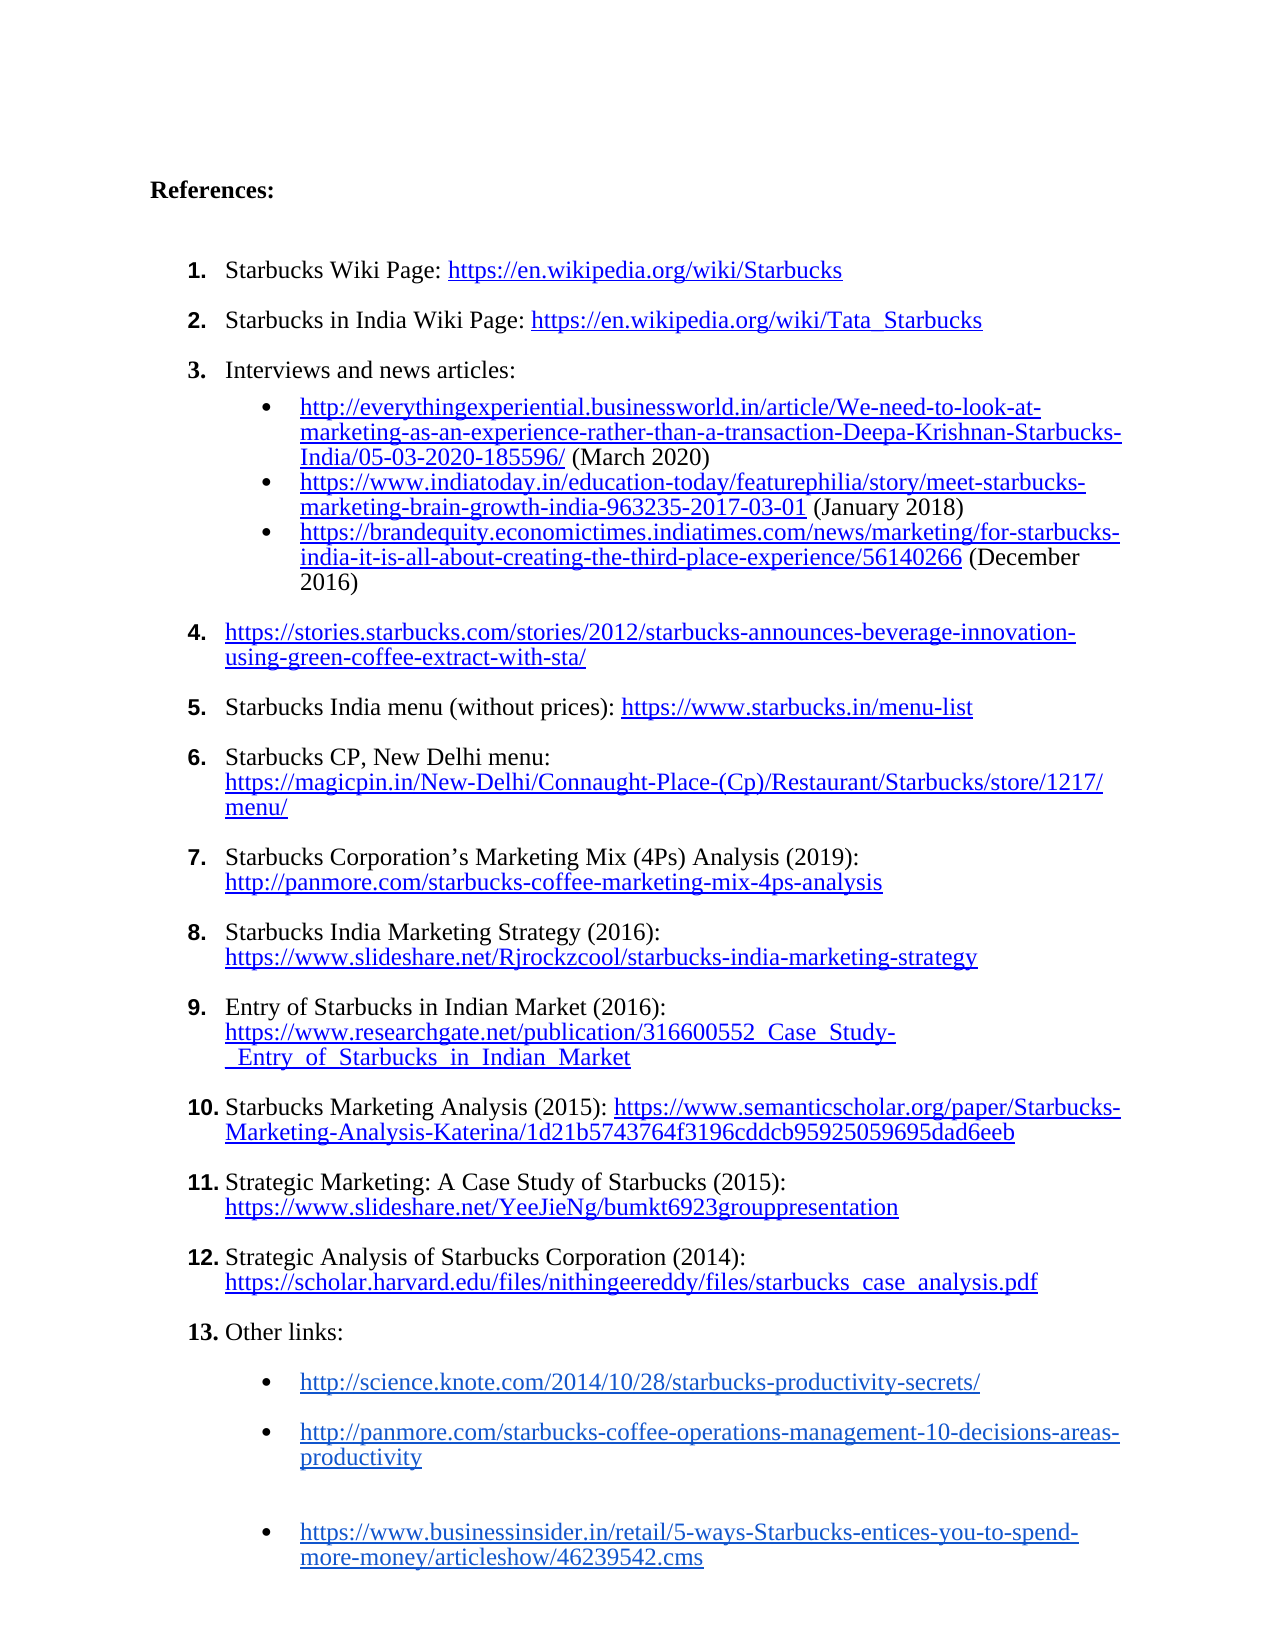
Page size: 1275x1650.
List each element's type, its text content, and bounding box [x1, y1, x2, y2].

list https://www.businessinsider.in/retail/5-ways-Starbucks-entices-you-to-spend-more-money/articleshow/46239542.cms [262, 1521, 1125, 1571]
list Starbucks India menu (without prices): https://www.starbucks.in/menu-list [187, 696, 1125, 746]
list http://everythingexperiential.businessworld.in/article/We-need-to-look-at-marketing-as-an-experience-rather-than-a-transaction-Deepa-Krishnan-Starbucks-India/05-03-2020-185596/ (March 2020) [262, 396, 1125, 471]
list http://science.knote.com/2014/10/28/starbucks-productivity-secrets/ [262, 1371, 1125, 1396]
list https://www.indiatoday.in/education-today/featurephilia/story/meet-starbucks-marketing-brain-growth-india-963235-2017-03-01 (January 2018) [262, 471, 1125, 521]
list Starbucks CP, New Delhi menu: https://magicpin.in/New-Delhi/Connaught-Place-(Cp)/Restaurant/Starbucks/store/1217/menu/ [187, 746, 1125, 846]
list Other links: [187, 1321, 1125, 1346]
list Starbucks in India Wiki Page: https://en.wikipedia.org/wiki/Tata_Starbucks [187, 308, 1125, 358]
list Entry of Starbucks in Indian Market (2016): https://www.researchgate.net/publication/316600552_Case_Study-_Entry_of_Starbucks_in_Indian_Market [187, 996, 1125, 1096]
list Starbucks Marketing Analysis (2015): https://www.semanticscholar.org/paper/Starbucks-Marketing-Analysis-Katerina/1d21b5743764f3196cddcb95925059695dad6eeb [187, 1096, 1125, 1171]
list Starbucks Corporation’s Marketing Mix (4Ps) Analysis (2019): http://panmore.com/starbucks-coffee-marketing-mix-4ps-analysis [187, 846, 1125, 921]
list https://stories.starbucks.com/stories/2012/starbucks-announces-beverage-innovation-using-green-coffee-extract-with-sta/ [187, 621, 1125, 696]
list Interviews and news articles: [187, 358, 1125, 383]
text References: [150, 175, 1125, 204]
list Starbucks Wiki Page: https://en.wikipedia.org/wiki/Starbucks [187, 258, 1125, 308]
list https://brandequity.economictimes.indiatimes.com/news/marketing/for-starbucks-india-it-is-all-about-creating-the-third-place-experience/56140266 (December 2016) [262, 521, 1125, 596]
list Strategic Marketing: A Case Study of Starbucks (2015): https://www.slideshare.net/YeeJieNg/bumkt6923grouppresentation [187, 1171, 1125, 1246]
list http://panmore.com/starbucks-coffee-operations-management-10-decisions-areas-productivity [262, 1421, 1125, 1471]
list Starbucks India Marketing Strategy (2016): https://www.slideshare.net/Rjrockzcool/starbucks-india-marketing-strategy [187, 921, 1125, 996]
list Strategic Analysis of Starbucks Corporation (2014): https://scholar.harvard.edu/files/nithingeereddy/files/starbucks_case_analysis.pdf [187, 1246, 1125, 1321]
